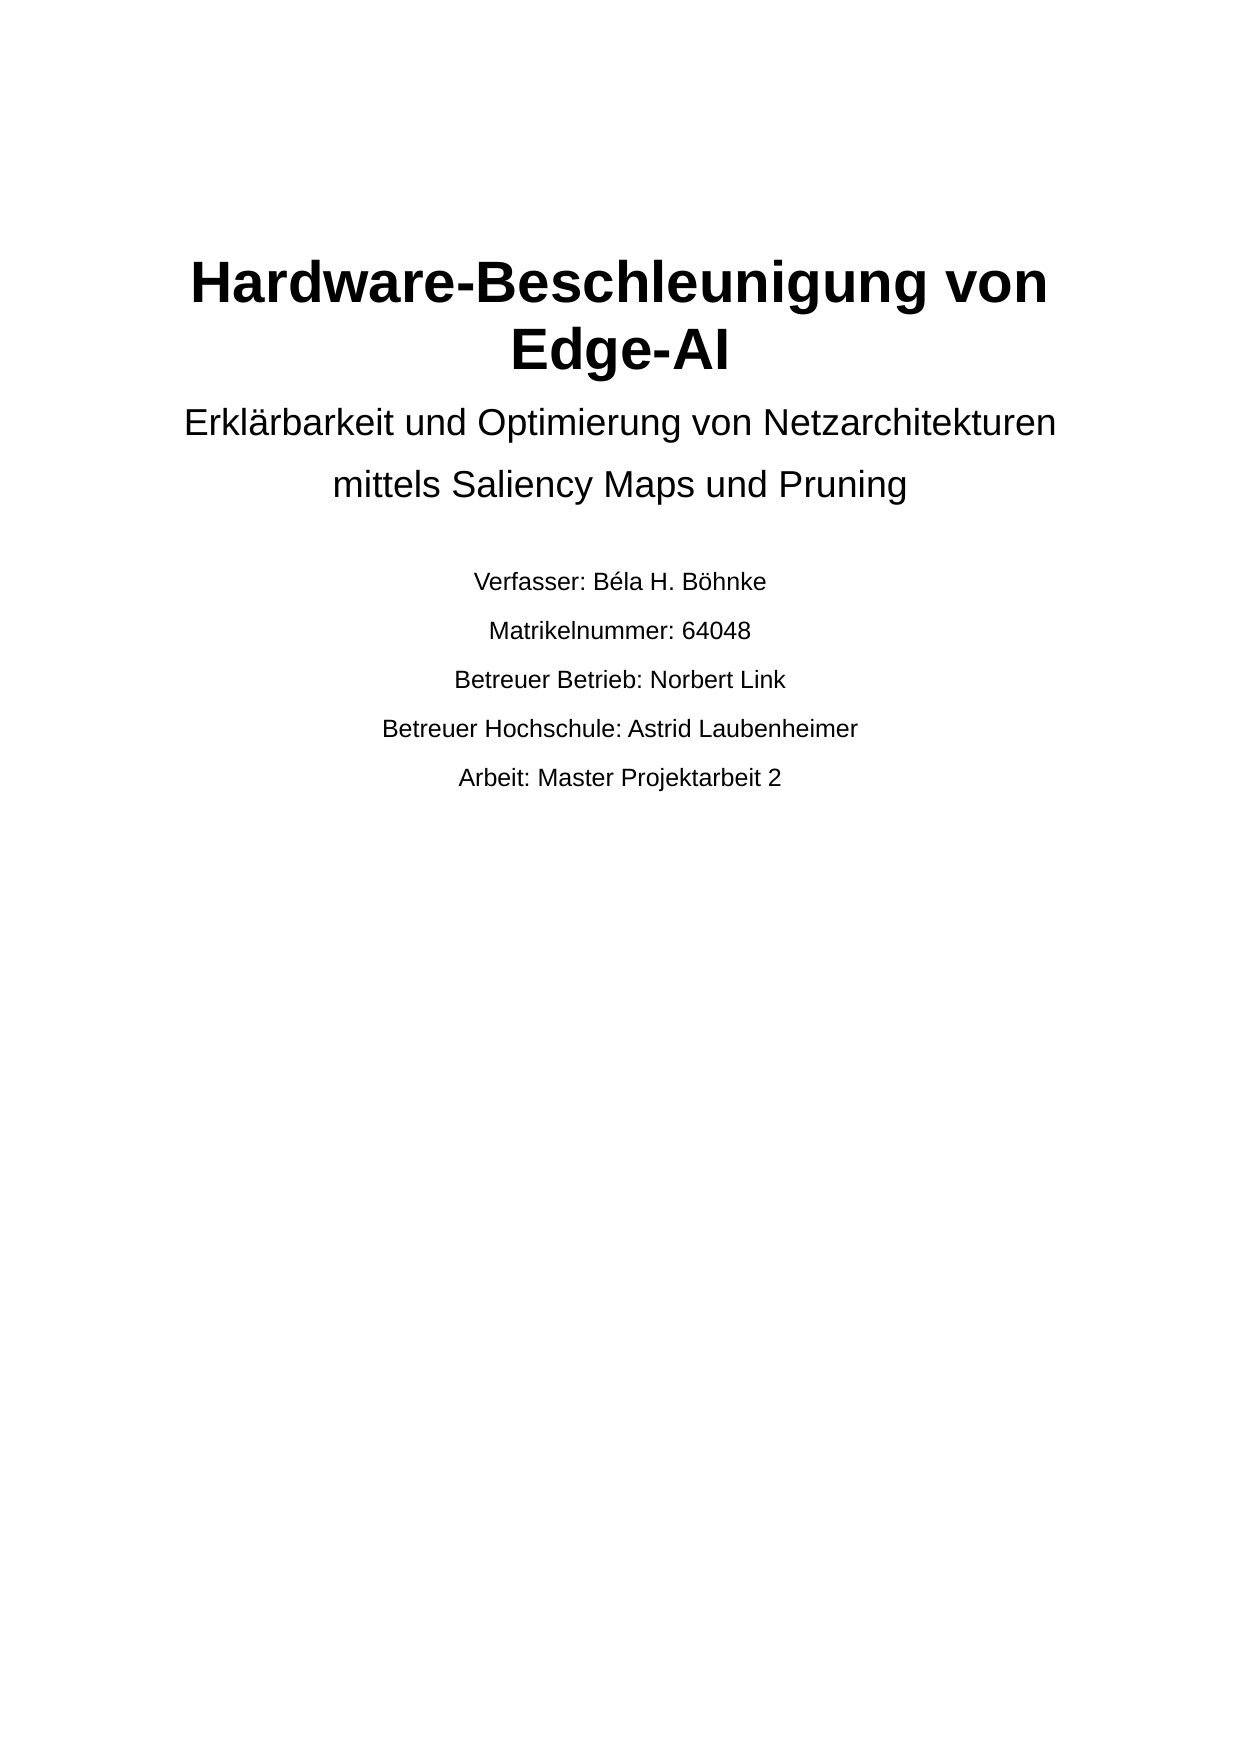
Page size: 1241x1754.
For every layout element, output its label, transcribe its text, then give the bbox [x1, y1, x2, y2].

subtitle Erklärbarkeit und Optimierung von Netzarchitekturen [118, 401, 1122, 444]
text Arbeit: Master Projektarbeit 2 [118, 763, 1122, 792]
subtitle mittels Saliency Maps und Pruning [118, 462, 1122, 506]
title Hardware-Beschleunigung von Edge-AI [118, 248, 1122, 382]
text Matrikelnummer: 64048 [118, 616, 1122, 645]
text Betreuer Hochschule: Astrid Laubenheimer [118, 714, 1122, 743]
text Verfasser: Béla H. Böhnke [118, 567, 1122, 596]
text Betreuer Betrieb: Norbert Link [118, 665, 1122, 694]
